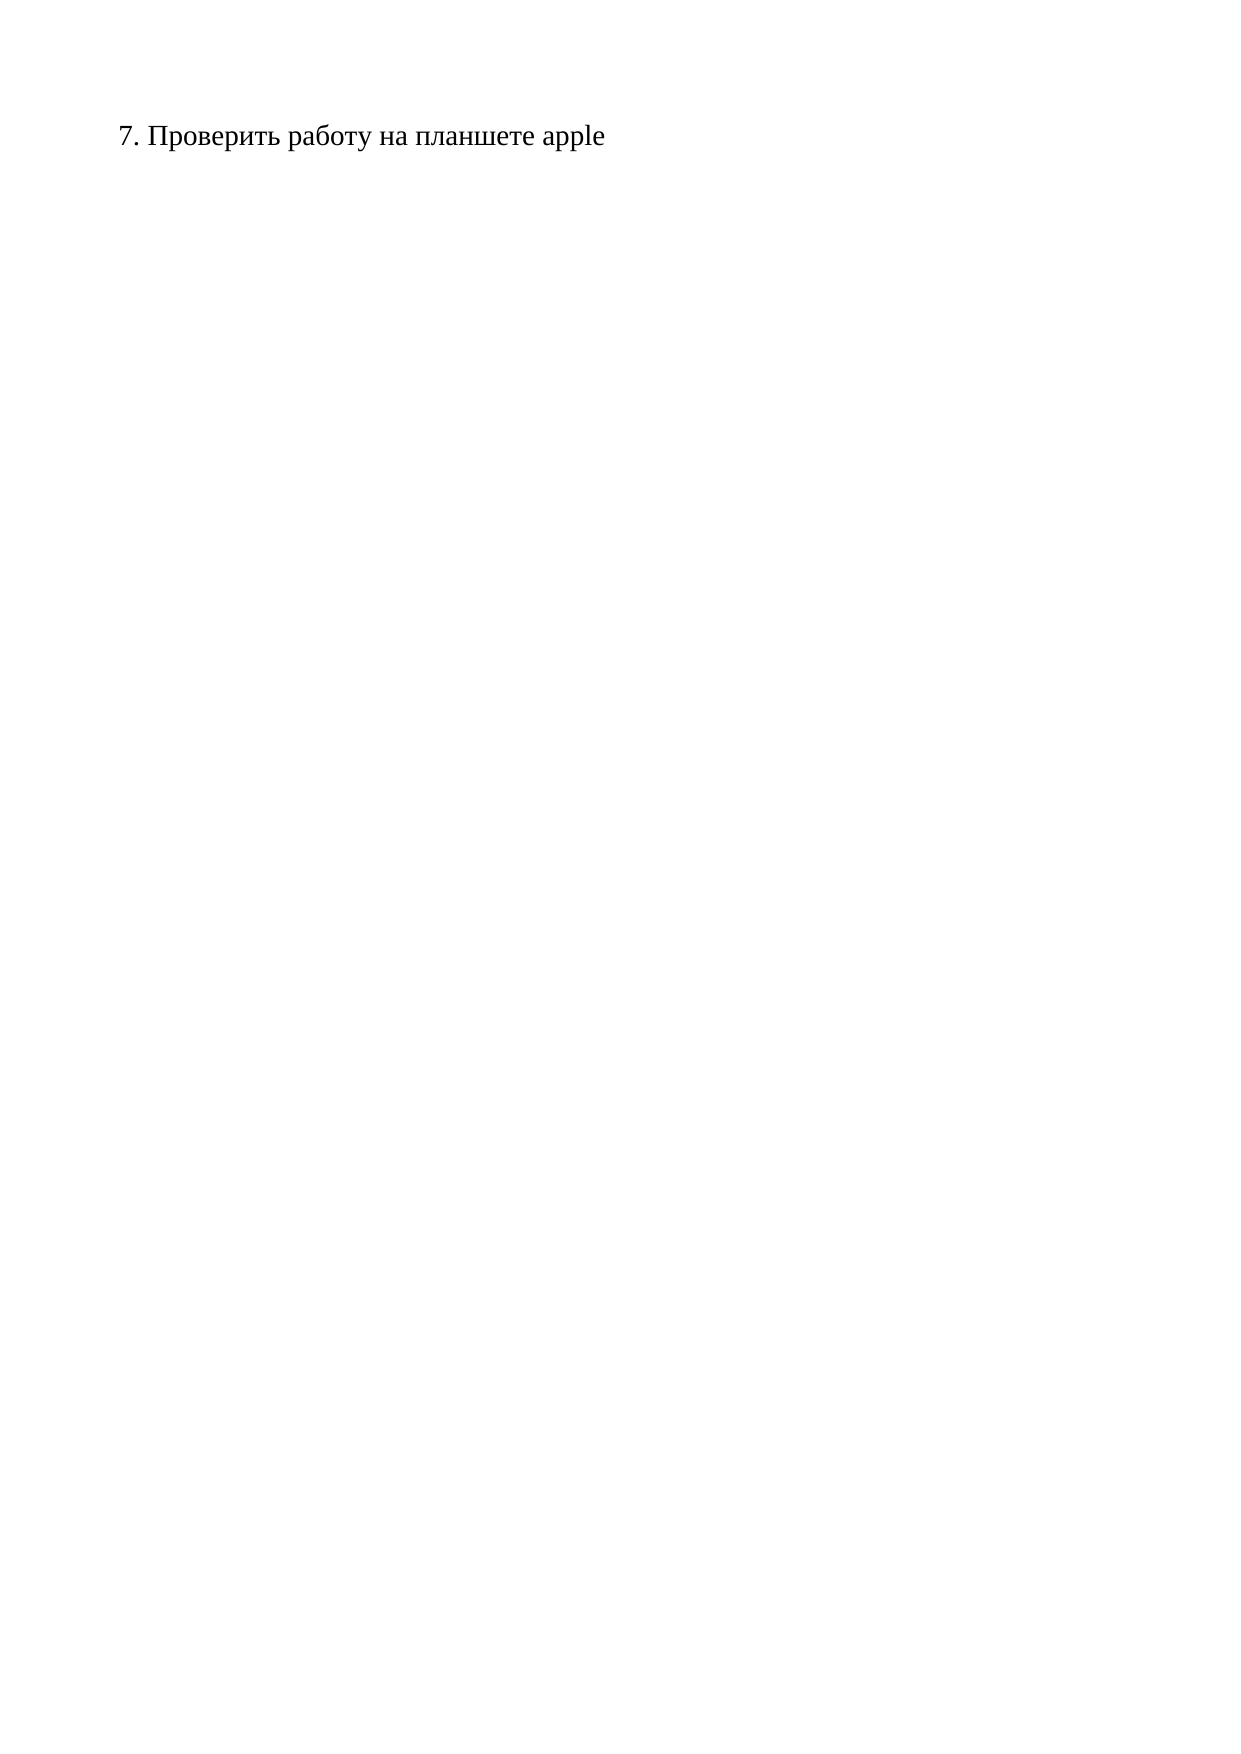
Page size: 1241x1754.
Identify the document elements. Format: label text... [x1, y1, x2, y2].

text 7. Проверить работу на планшете apple [118, 118, 1122, 152]
